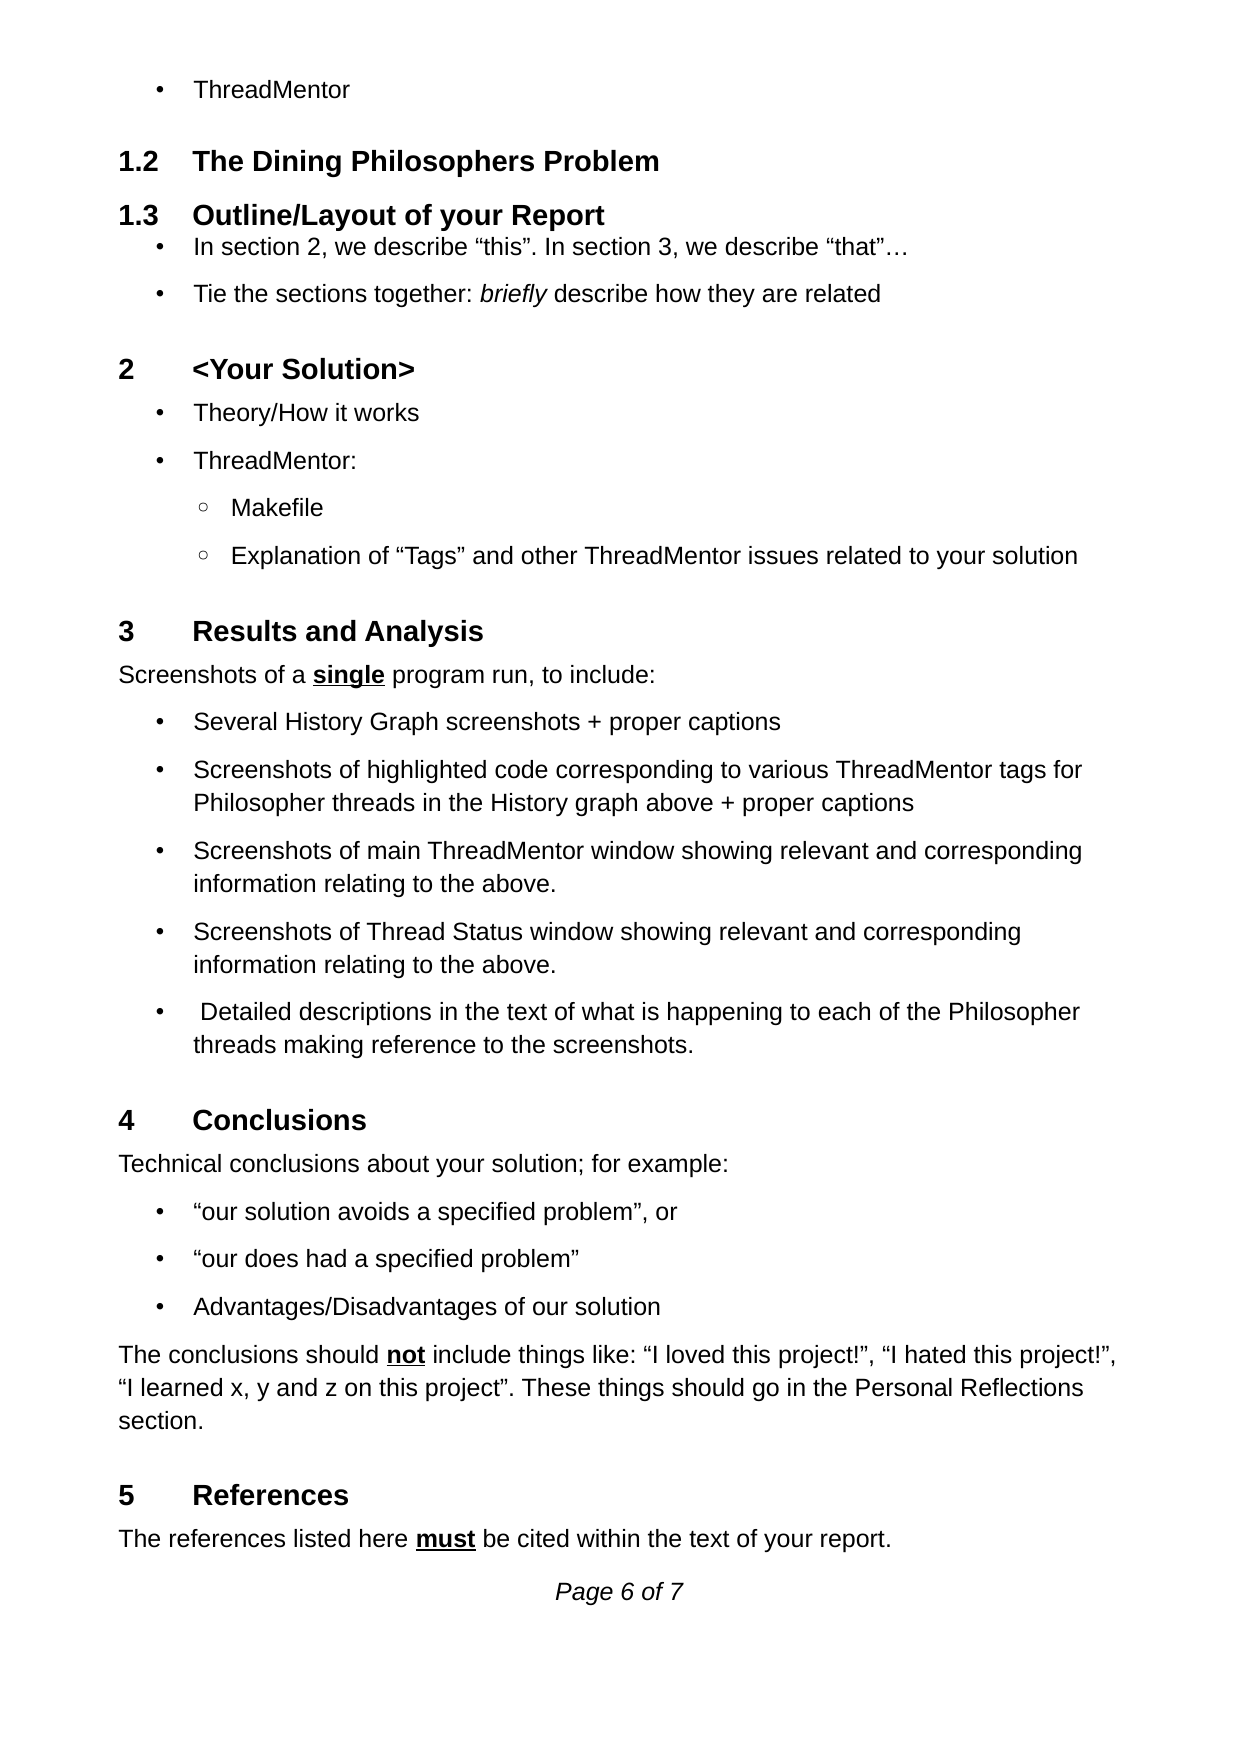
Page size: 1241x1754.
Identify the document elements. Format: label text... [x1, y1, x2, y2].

subtitle The Dining Philosophers Problem [118, 143, 1122, 177]
list Screenshots of highlighted code corresponding to various ThreadMentor tags for Philosopher threads in the History graph above + proper captions [156, 755, 1122, 817]
text The references listed here must be cited within the text of your report. [118, 1524, 1122, 1553]
list Explanation of “Tags” and other ThreadMentor issues related to your solution [193, 541, 1122, 570]
text The conclusions should not include things like: “I loved this project!”, “I hated this project!”, “I learned x, y and z on this project”. These things should go in the Personal Reflections section. [118, 1340, 1122, 1434]
subtitle References [118, 1478, 1122, 1512]
text Screenshots of a single program run, to include: [118, 660, 1122, 688]
list Several History Graph screenshots + proper captions [156, 707, 1122, 736]
list Advantages/Disadvantages of our solution [156, 1292, 1122, 1321]
list Screenshots of main ThreadMentor window showing relevant and corresponding information relating to the above. [156, 836, 1122, 898]
list Screenshots of Thread Status window showing relevant and corresponding information relating to the above. [156, 917, 1122, 978]
list ThreadMentor [156, 75, 1122, 104]
list Detailed descriptions in the text of what is happening to each of the Philosopher threads making reference to the screenshots. [156, 997, 1122, 1059]
subtitle Outline/Layout of your Report [118, 198, 1122, 231]
subtitle Conclusions [118, 1103, 1122, 1137]
list Makefile [193, 493, 1122, 522]
list In section 2, we describe “this”. In section 3, we describe “that”… [156, 231, 1122, 260]
subtitle <Your Solution> [118, 352, 1122, 385]
list “our does had a specified problem” [156, 1244, 1122, 1273]
list Tie the sections together: briefly describe how they are related [156, 279, 1122, 308]
subtitle Results and Analysis [118, 614, 1122, 647]
list Theory/How it works [156, 398, 1122, 427]
text Technical conclusions about your solution; for example: [118, 1149, 1122, 1178]
list “our solution avoids a specified problem”, or [156, 1197, 1122, 1226]
list ThreadMentor: [156, 446, 1122, 474]
